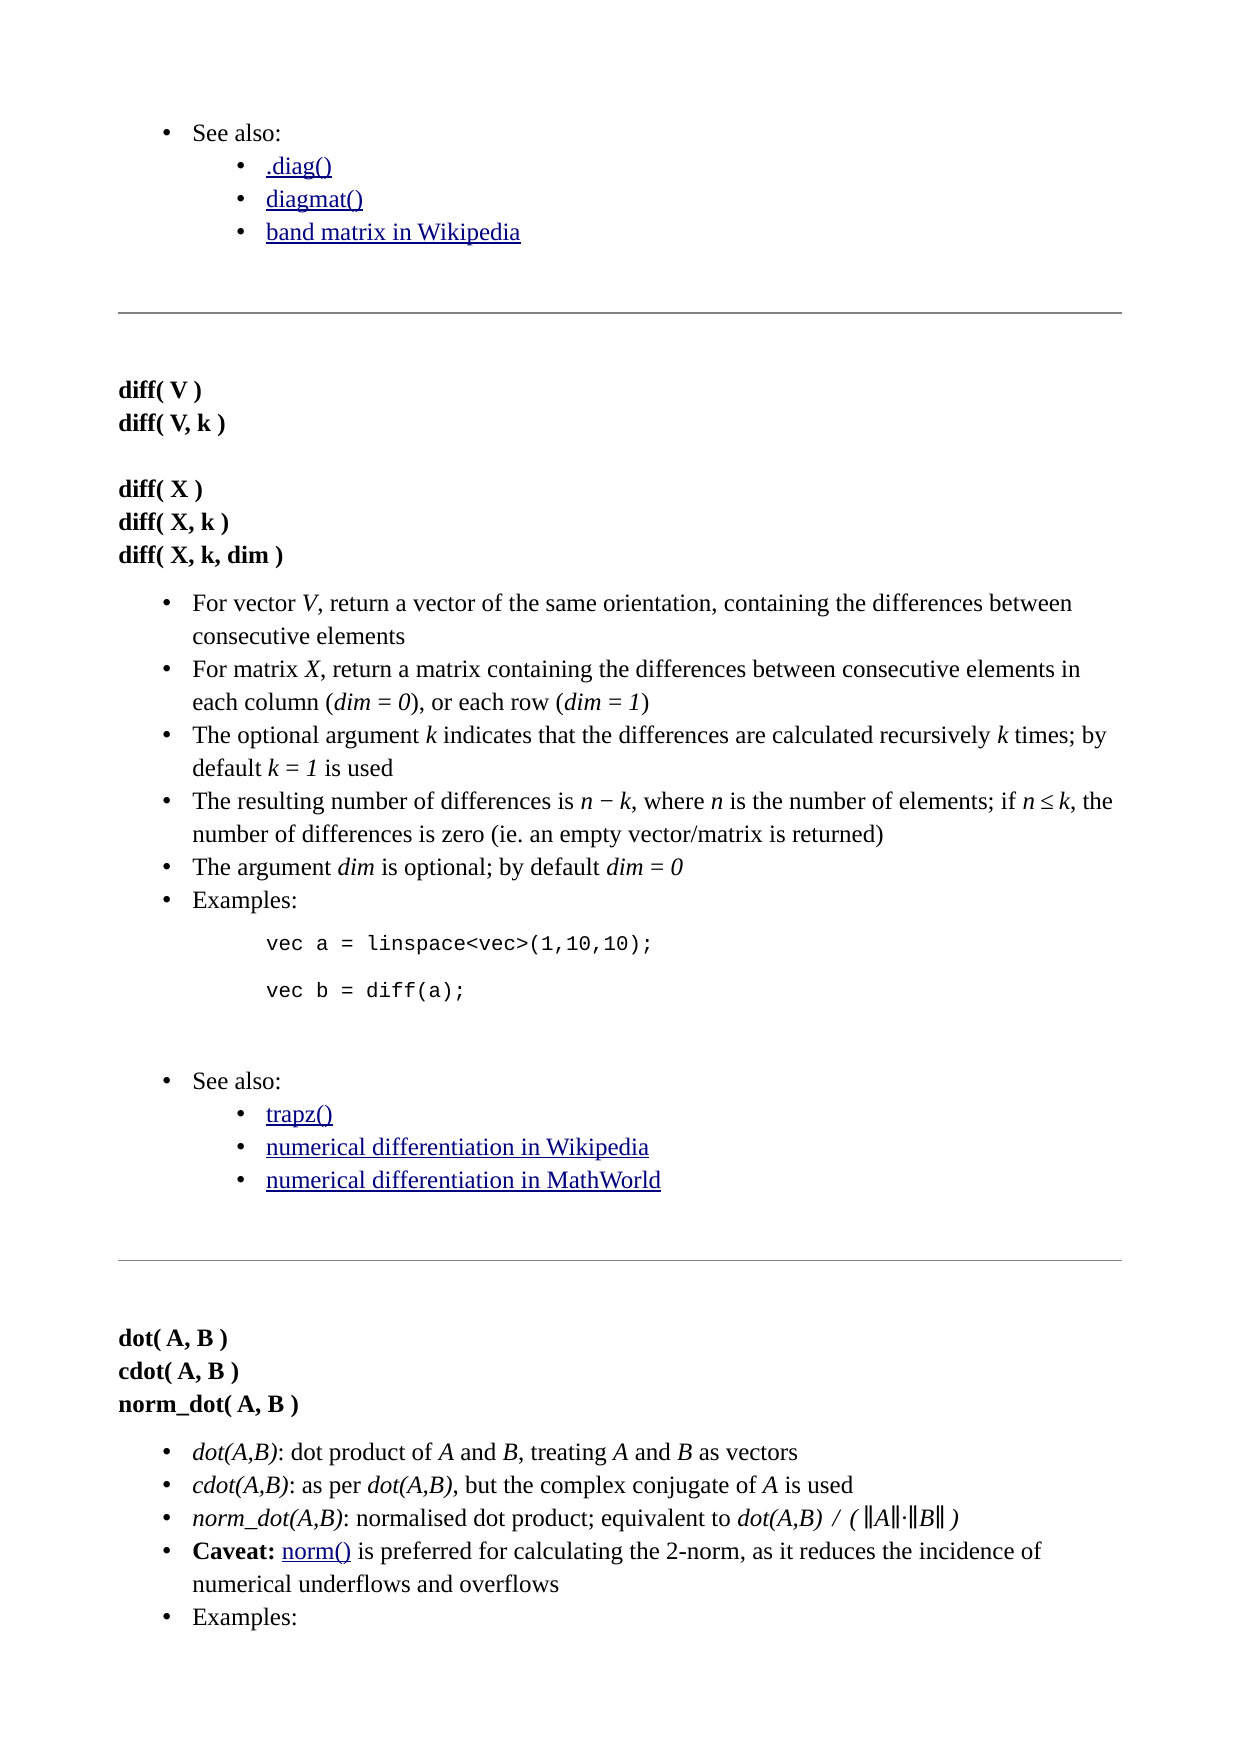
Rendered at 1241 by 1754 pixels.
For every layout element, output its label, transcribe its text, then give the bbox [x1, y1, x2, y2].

list For matrix X, return a matrix containing the differences between consecutive elements in each column (dim = 0), or each row (dim = 1) [162, 654, 1122, 716]
list The resulting number of differences is n − k, where n is the number of elements; if n ≤ k, the number of differences is zero (ie. an empty vector/matrix is returned) [162, 786, 1122, 848]
list numerical differentiation in Wikipedia [236, 1132, 1122, 1161]
list See also: [162, 118, 1122, 147]
list norm_dot(A,B): normalised dot product; equivalent to dot(A,B) / ( ∥A∥·∥B∥ ) [162, 1503, 1122, 1531]
list See also: [162, 1066, 1122, 1095]
list Caveat: norm() is preferred for calculating the 2-norm, as it reduces the incidence of numerical underflows and overflows [162, 1536, 1122, 1597]
list dot(A,B): dot product of A and B, treating A and B as vectors [162, 1437, 1122, 1465]
text diff( V ) diff( V, k ) diff( X ) diff( X, k ) diff( X, k, dim ) [118, 375, 1122, 569]
list band matrix in Wikipedia [236, 217, 1122, 246]
list vec a = linspace<vec>(1,10,10); [236, 933, 1122, 956]
list trapz() [236, 1099, 1122, 1128]
list The optional argument k indicates that the differences are calculated recursively k times; by default k = 1 is used [162, 720, 1122, 782]
list Examples: [162, 885, 1122, 914]
list cdot(A,B): as per dot(A,B), but the complex conjugate of A is used [162, 1470, 1122, 1498]
list diagmat() [236, 184, 1122, 213]
list numerical differentiation in MathWorld [236, 1165, 1122, 1194]
list For vector V, return a vector of the same orientation, containing the differences between consecutive elements [162, 588, 1122, 649]
list The argument dim is optional; by default dim = 0 [162, 852, 1122, 881]
list Examples: [162, 1602, 1122, 1631]
text dot( A, B ) cdot( A, B ) norm_dot( A, B ) [118, 1323, 1122, 1418]
list .diag() [236, 151, 1122, 180]
list vec b = diff(a); [236, 980, 1122, 1003]
